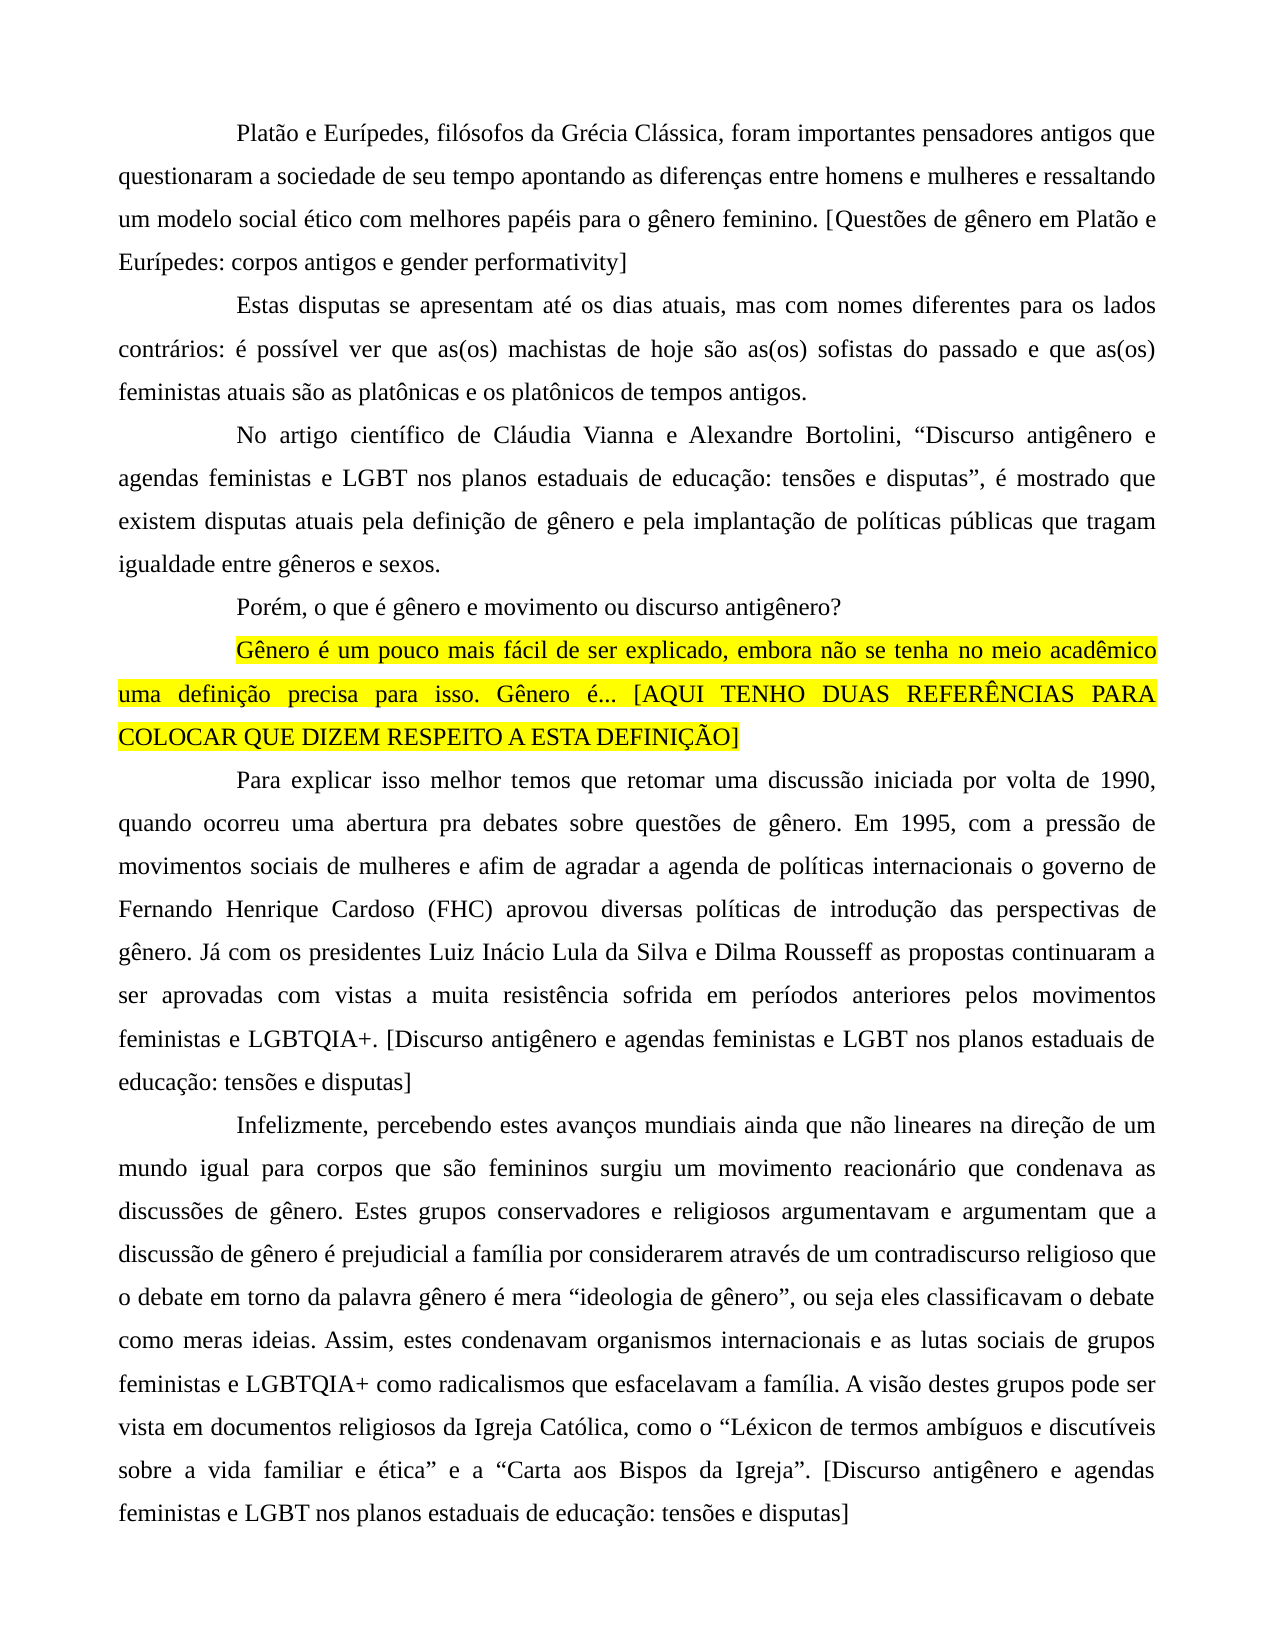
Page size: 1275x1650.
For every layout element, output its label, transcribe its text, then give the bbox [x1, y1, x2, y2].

text Platão e Eurípedes, filósofos da Grécia Clássica, foram importantes pensadores antigos que questionaram a sociedade de seu tempo apontando as diferenças entre homens e mulheres e ressaltando um modelo social ético com melhores papéis para o gênero feminino. [Questões de gênero em Platão e Eurípedes: corpos antigos e gender performativity] [118, 118, 1157, 276]
text Gênero é um pouco mais fácil de ser explicado, embora não se tenha no meio acadêmico uma definição precisa para isso. Gênero é... [AQUI TENHO DUAS REFERÊNCIAS PARA COLOCAR QUE DIZEM RESPEITO A ESTA DEFINIÇÃO] [118, 636, 1157, 751]
text Infelizmente, percebendo estes avanços mundiais ainda que não lineares na direção de um mundo igual para corpos que são femininos surgiu um movimento reacionário que condenava as discussões de gênero. Estes grupos conservadores e religiosos argumentavam e argumentam que a discussão de gênero é prejudicial a família por considerarem através de um contradiscurso religioso que o debate em torno da palavra gênero é mera “ideologia de gênero”, ou seja eles classificavam o debate como meras ideias. Assim, estes condenavam organismos internacionais e as lutas sociais de grupos feministas e LGBTQIA+ como radicalismos que esfacelavam a família. A visão destes grupos pode ser vista em documentos religiosos da Igreja Católica, como o “Léxicon de termos ambíguos e discutíveis sobre a vida familiar e ética” e a “Carta aos Bispos da Igreja”. [Discurso antigênero e agendas feministas e LGBT nos planos estaduais de educação: tensões e disputas] [118, 1110, 1157, 1527]
text Porém, o que é gênero e movimento ou discurso antigênero? [118, 592, 1157, 621]
text Para explicar isso melhor temos que retomar uma discussão iniciada por volta de 1990, quando ocorreu uma abertura pra debates sobre questões de gênero. Em 1995, com a pressão de movimentos sociais de mulheres e afim de agradar a agenda de políticas internacionais o governo de Fernando Henrique Cardoso (FHC) aprovou diversas políticas de introdução das perspectivas de gênero. Já com os presidentes Luiz Inácio Lula da Silva e Dilma Rousseff as propostas continuaram a ser aprovadas com vistas a muita resistência sofrida em períodos anteriores pelos movimentos feministas e LGBTQIA+. [Discurso antigênero e agendas feministas e LGBT nos planos estaduais de educação: tensões e disputas] [118, 765, 1157, 1096]
text No artigo científico de Cláudia Vianna e Alexandre Bortolini, “Discurso antigênero e agendas feministas e LGBT nos planos estaduais de educação: tensões e disputas”, é mostrado que existem disputas atuais pela definição de gênero e pela implantação de políticas públicas que tragam igualdade entre gêneros e sexos. [118, 420, 1157, 578]
text Estas disputas se apresentam até os dias atuais, mas com nomes diferentes para os lados contrários: é possível ver que as(os) machistas de hoje são as(os) sofistas do passado e que as(os) feministas atuais são as platônicas e os platônicos de tempos antigos. [118, 291, 1157, 406]
